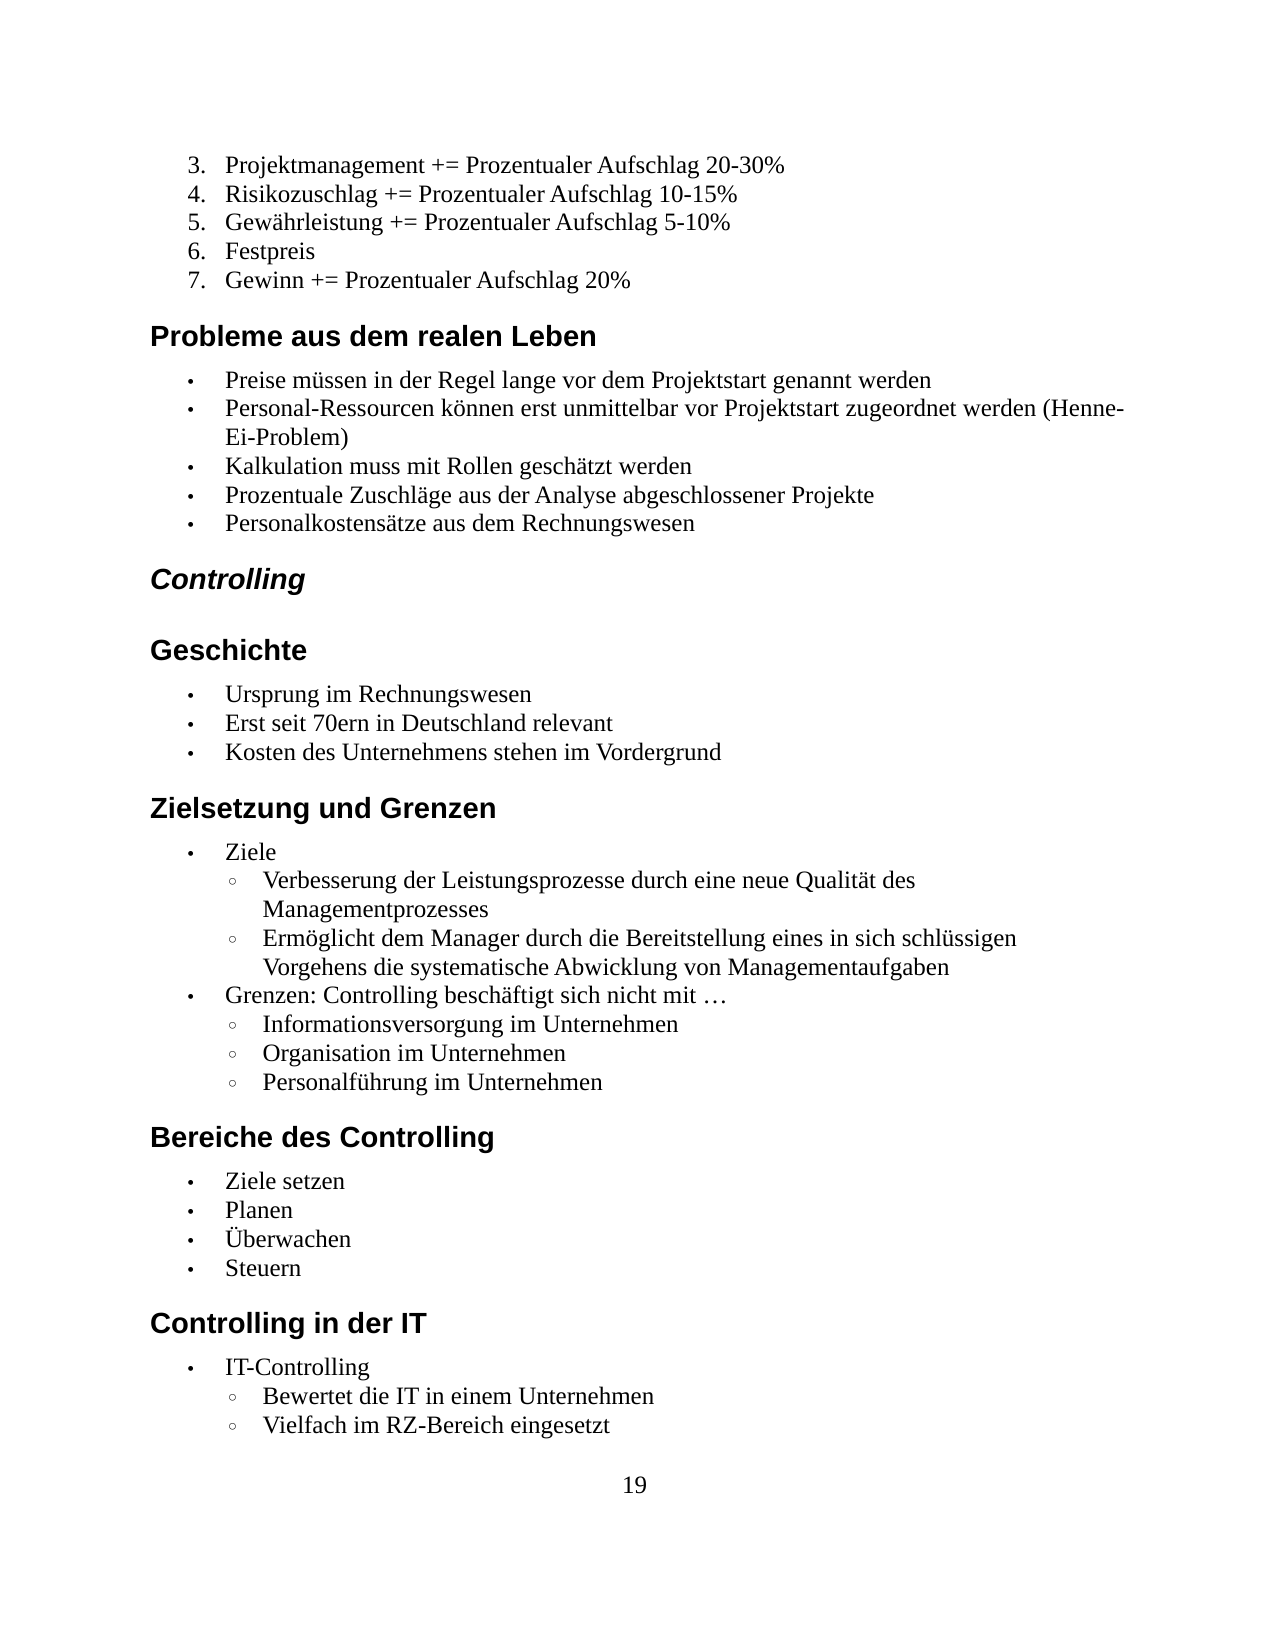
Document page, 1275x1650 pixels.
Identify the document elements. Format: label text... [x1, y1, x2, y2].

list Bewertet die IT in einem Unternehmen [225, 1381, 1125, 1410]
list Risikozuschlag += Prozentualer Aufschlag 10-15% [187, 179, 1125, 207]
list IT-Controlling [187, 1352, 1125, 1381]
list Kalkulation muss mit Rollen geschätzt werden [187, 451, 1125, 480]
list Personalführung im Unternehmen [225, 1067, 1125, 1095]
list Planen [187, 1195, 1125, 1224]
subtitle Controlling [150, 562, 1125, 596]
list Personalkostensätze aus dem Rechnungswesen [187, 508, 1125, 537]
list Ziele setzen [187, 1166, 1125, 1195]
list Steuern [187, 1253, 1125, 1281]
list Ursprung im Rechnungswesen [187, 679, 1125, 708]
list Gewinn += Prozentualer Aufschlag 20% [187, 265, 1125, 294]
subtitle Zielsetzung und Grenzen [150, 791, 1125, 824]
list Informationsversorgung im Unternehmen [225, 1009, 1125, 1038]
list Überwachen [187, 1224, 1125, 1253]
subtitle Bereiche des Controlling [150, 1120, 1125, 1154]
list Gewährleistung += Prozentualer Aufschlag 5-10% [187, 207, 1125, 236]
list Organisation im Unternehmen [225, 1038, 1125, 1067]
subtitle Geschichte [150, 633, 1125, 667]
list Preise müssen in der Regel lange vor dem Projektstart genannt werden [187, 365, 1125, 393]
list Prozentuale Zuschläge aus der Analyse abgeschlossener Projekte [187, 480, 1125, 508]
list Erst seit 70ern in Deutschland relevant [187, 708, 1125, 737]
list Verbesserung der Leistungsprozesse durch eine neue Qualität des Managementprozesses [225, 865, 1125, 923]
list Personal-Ressourcen können erst unmittelbar vor Projektstart zugeordnet werden (Henne-Ei-Problem) [187, 393, 1125, 451]
list Festpreis [187, 236, 1125, 265]
list Vielfach im RZ-Bereich eingesetzt [225, 1410, 1125, 1439]
list Ermöglicht dem Manager durch die Bereitstellung eines in sich schlüssigen Vorgehens die systematische Abwicklung von Managementaufgaben [225, 923, 1125, 980]
list Projektmanagement += Prozentualer Aufschlag 20-30% [187, 150, 1125, 179]
list Grenzen: Controlling beschäftigt sich nicht mit … [187, 980, 1125, 1009]
subtitle Controlling in der IT [150, 1306, 1125, 1340]
subtitle Probleme aus dem realen Leben [150, 319, 1125, 352]
list Ziele [187, 837, 1125, 865]
list Kosten des Unternehmens stehen im Vordergrund [187, 737, 1125, 766]
